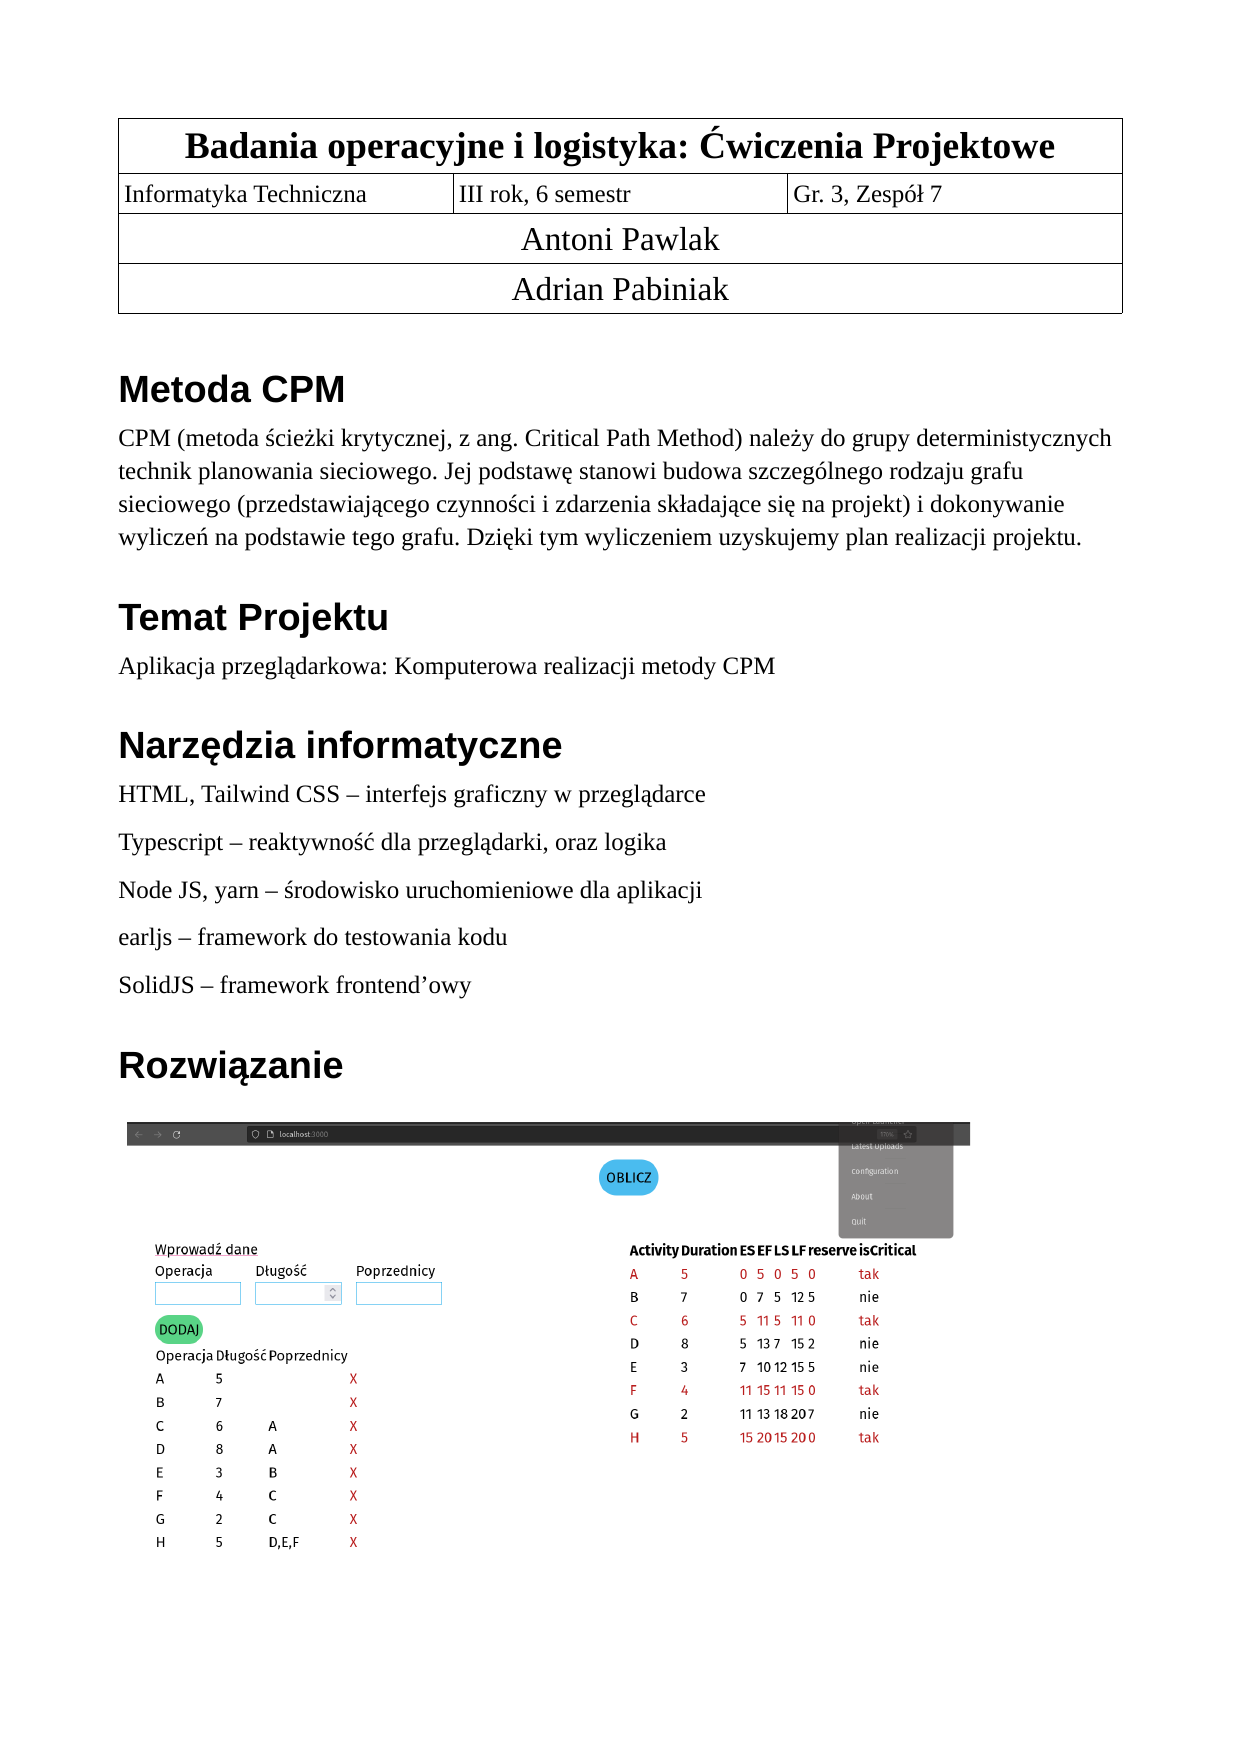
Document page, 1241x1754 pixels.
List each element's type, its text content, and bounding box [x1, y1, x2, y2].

table_cell Antoni Pawlak [119, 214, 1122, 263]
table_cell Informatyka Techniczna [119, 174, 453, 213]
text earljs – framework do testowania kodu [118, 922, 1122, 951]
text Node JS, yarn – środowisko uruchomieniowe dla aplikacji [118, 875, 1122, 903]
text HTML, Tailwind CSS – interfejs graficzny w przeglądarce [118, 779, 1122, 808]
subtitle Narzędzia informatyczne [118, 723, 1122, 767]
text Typescript – reaktywność dla przeglądarki, oraz logika [118, 827, 1122, 856]
subtitle Metoda CPM [118, 367, 1122, 410]
text Aplikacja przeglądarkowa: Komputerowa realizacji metody CPM [118, 651, 1122, 679]
table_cell Gr. 3, Zespół 7 [788, 174, 1122, 213]
text SolidJS – framework frontend’owy [118, 970, 1122, 999]
subtitle Rozwiązanie [118, 1042, 1122, 1086]
text CPM (metoda ścieżki krytycznej, z ang. Critical Path Method) należy do grupy deterministycznych technik planowania sieciowego. Jej podstawę stanowi budowa szczególnego rodzaju grafu sieciowego (przedstawiającego czynności i zdarzenia składające się na projekt) i dokonywanie wyliczeń na podstawie tego grafu. Dzięki tym wyliczeniem uzyskujemy plan realizacji projektu. [118, 423, 1122, 551]
table_cell III rok, 6 semestr [454, 174, 787, 213]
subtitle Temat Projektu [118, 594, 1122, 638]
table_cell Adrian Pabiniak [119, 264, 1122, 313]
table_header Badania operacyjne i logistyka: Ćwiczenia Projektowe [119, 119, 1122, 173]
picture [127, 1122, 971, 1594]
